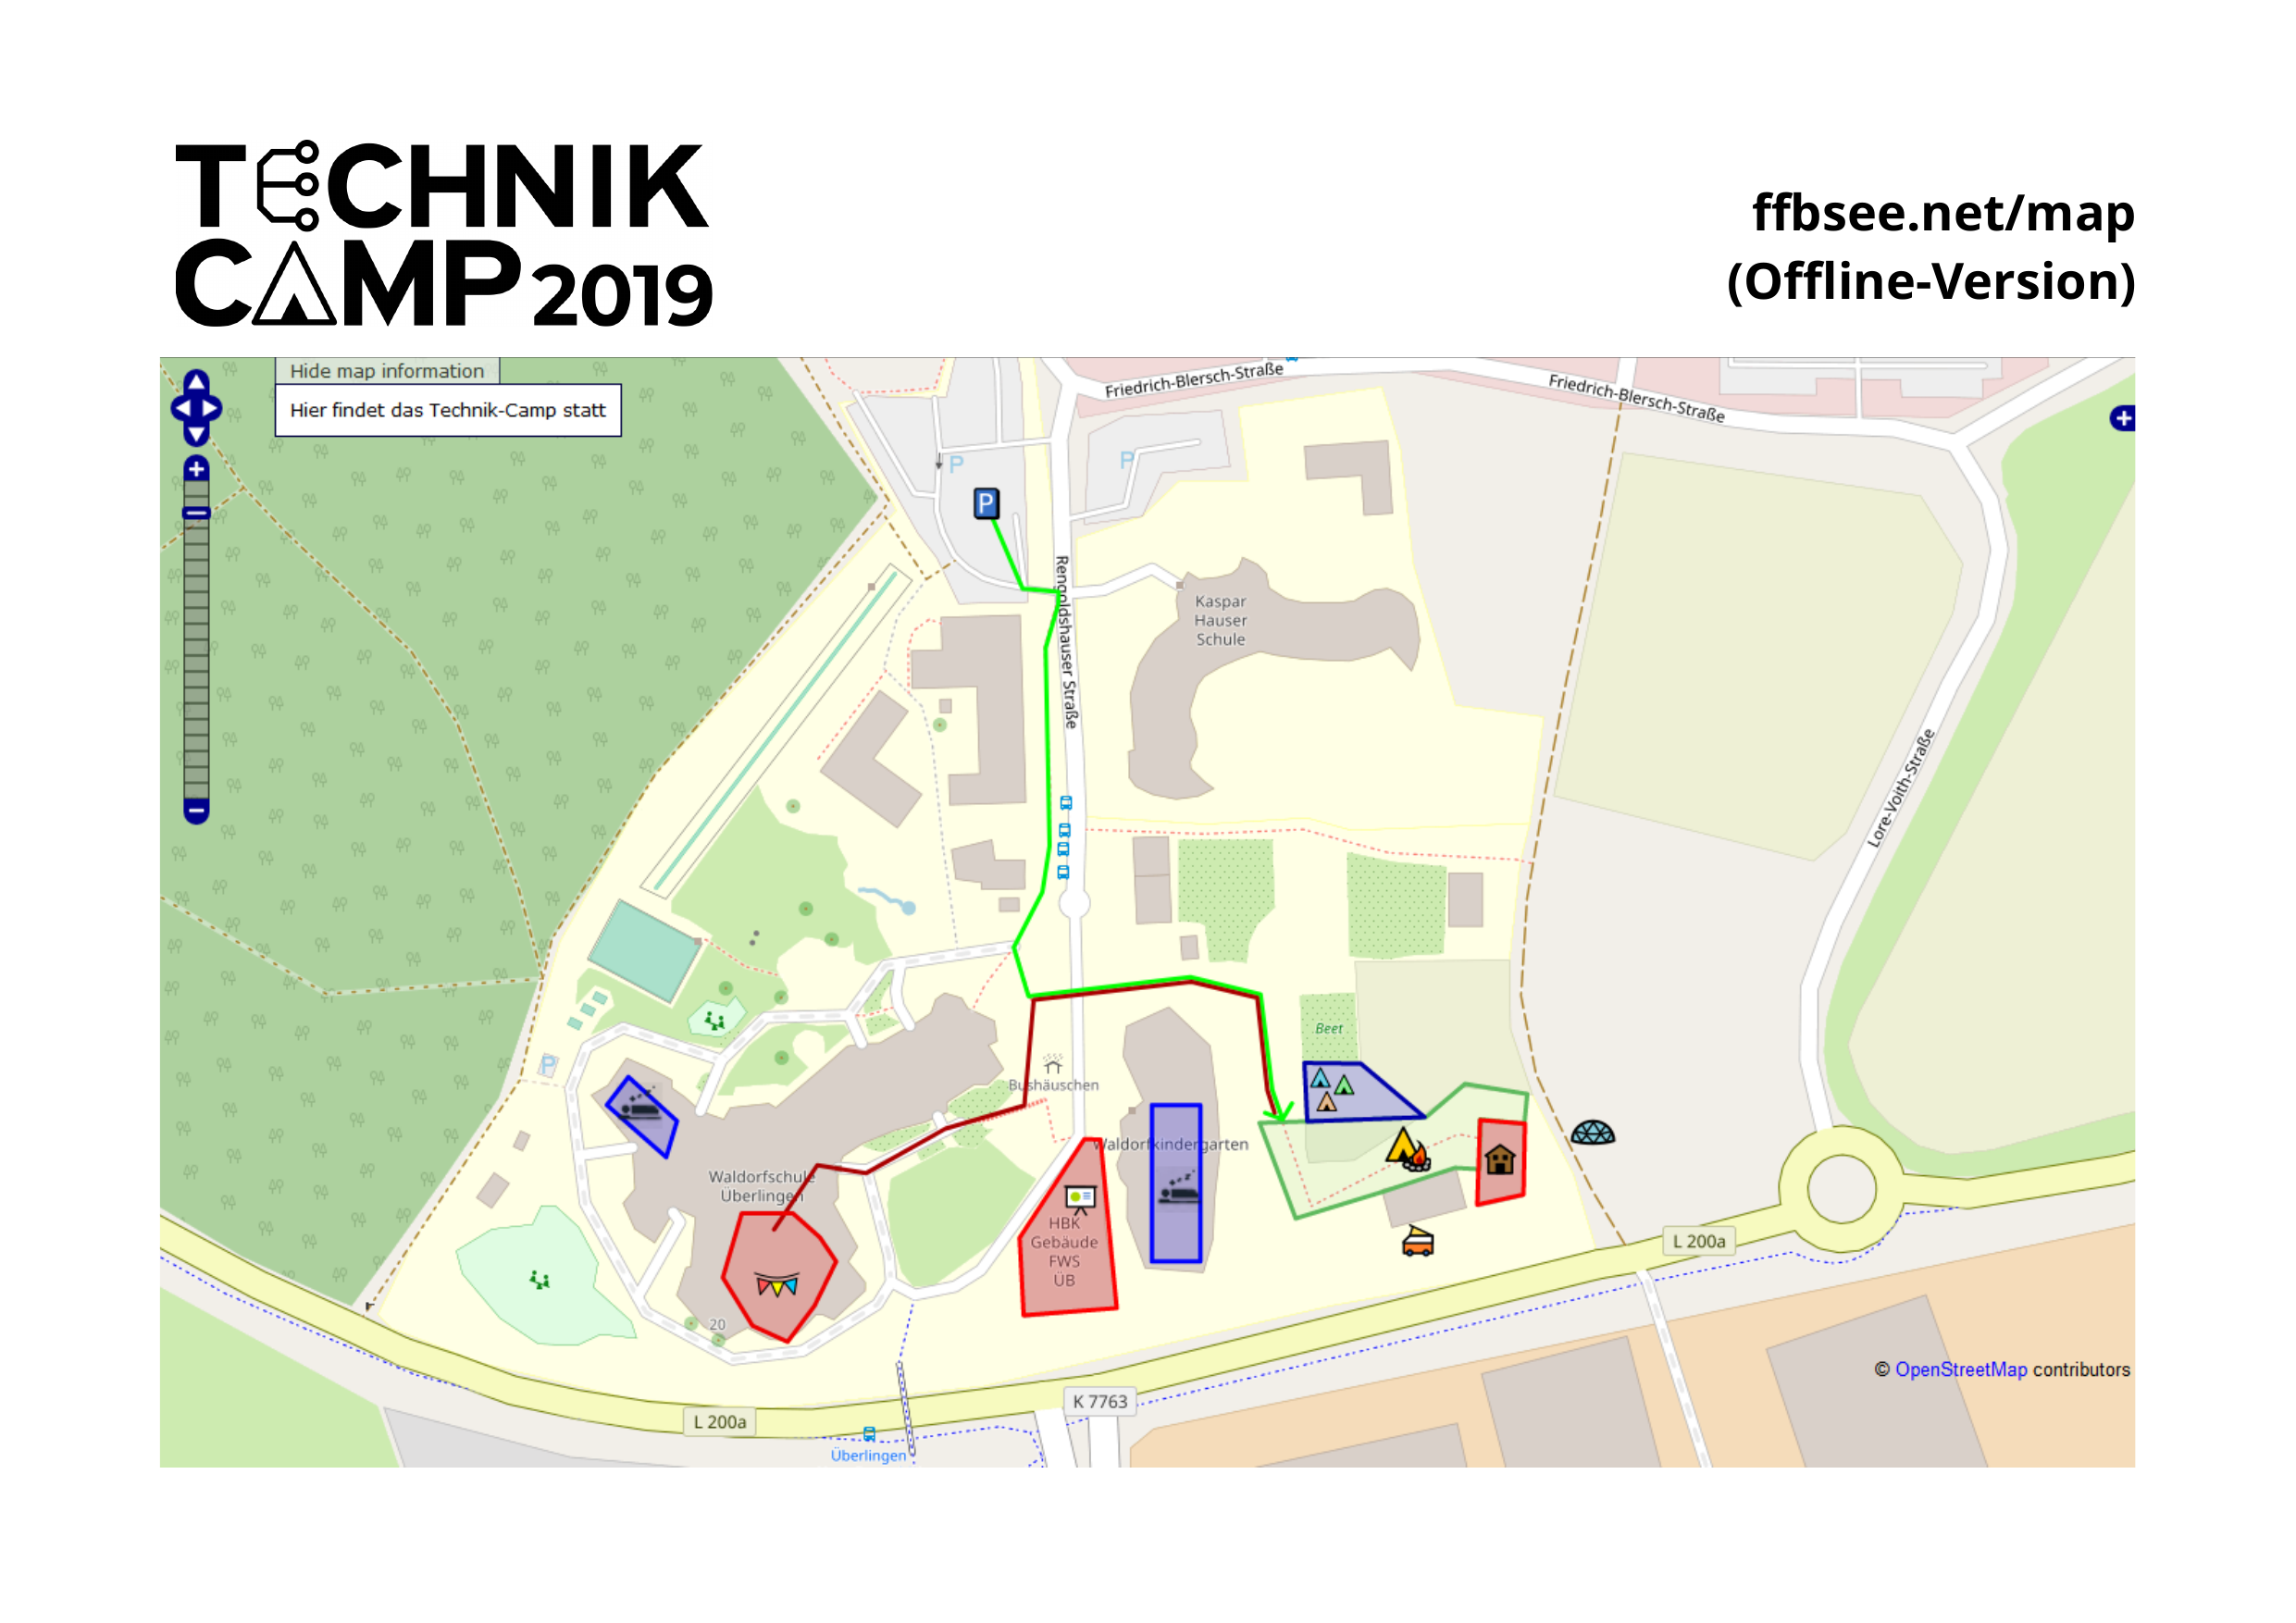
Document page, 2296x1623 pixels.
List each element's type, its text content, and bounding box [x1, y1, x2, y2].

text [109, 178, 176, 246]
text [109, 246, 176, 314]
text (Offline-Version) [713, 246, 2137, 314]
picture [159, 357, 2136, 1468]
text ffbsee.net/map [713, 178, 2137, 246]
picture [176, 140, 713, 327]
